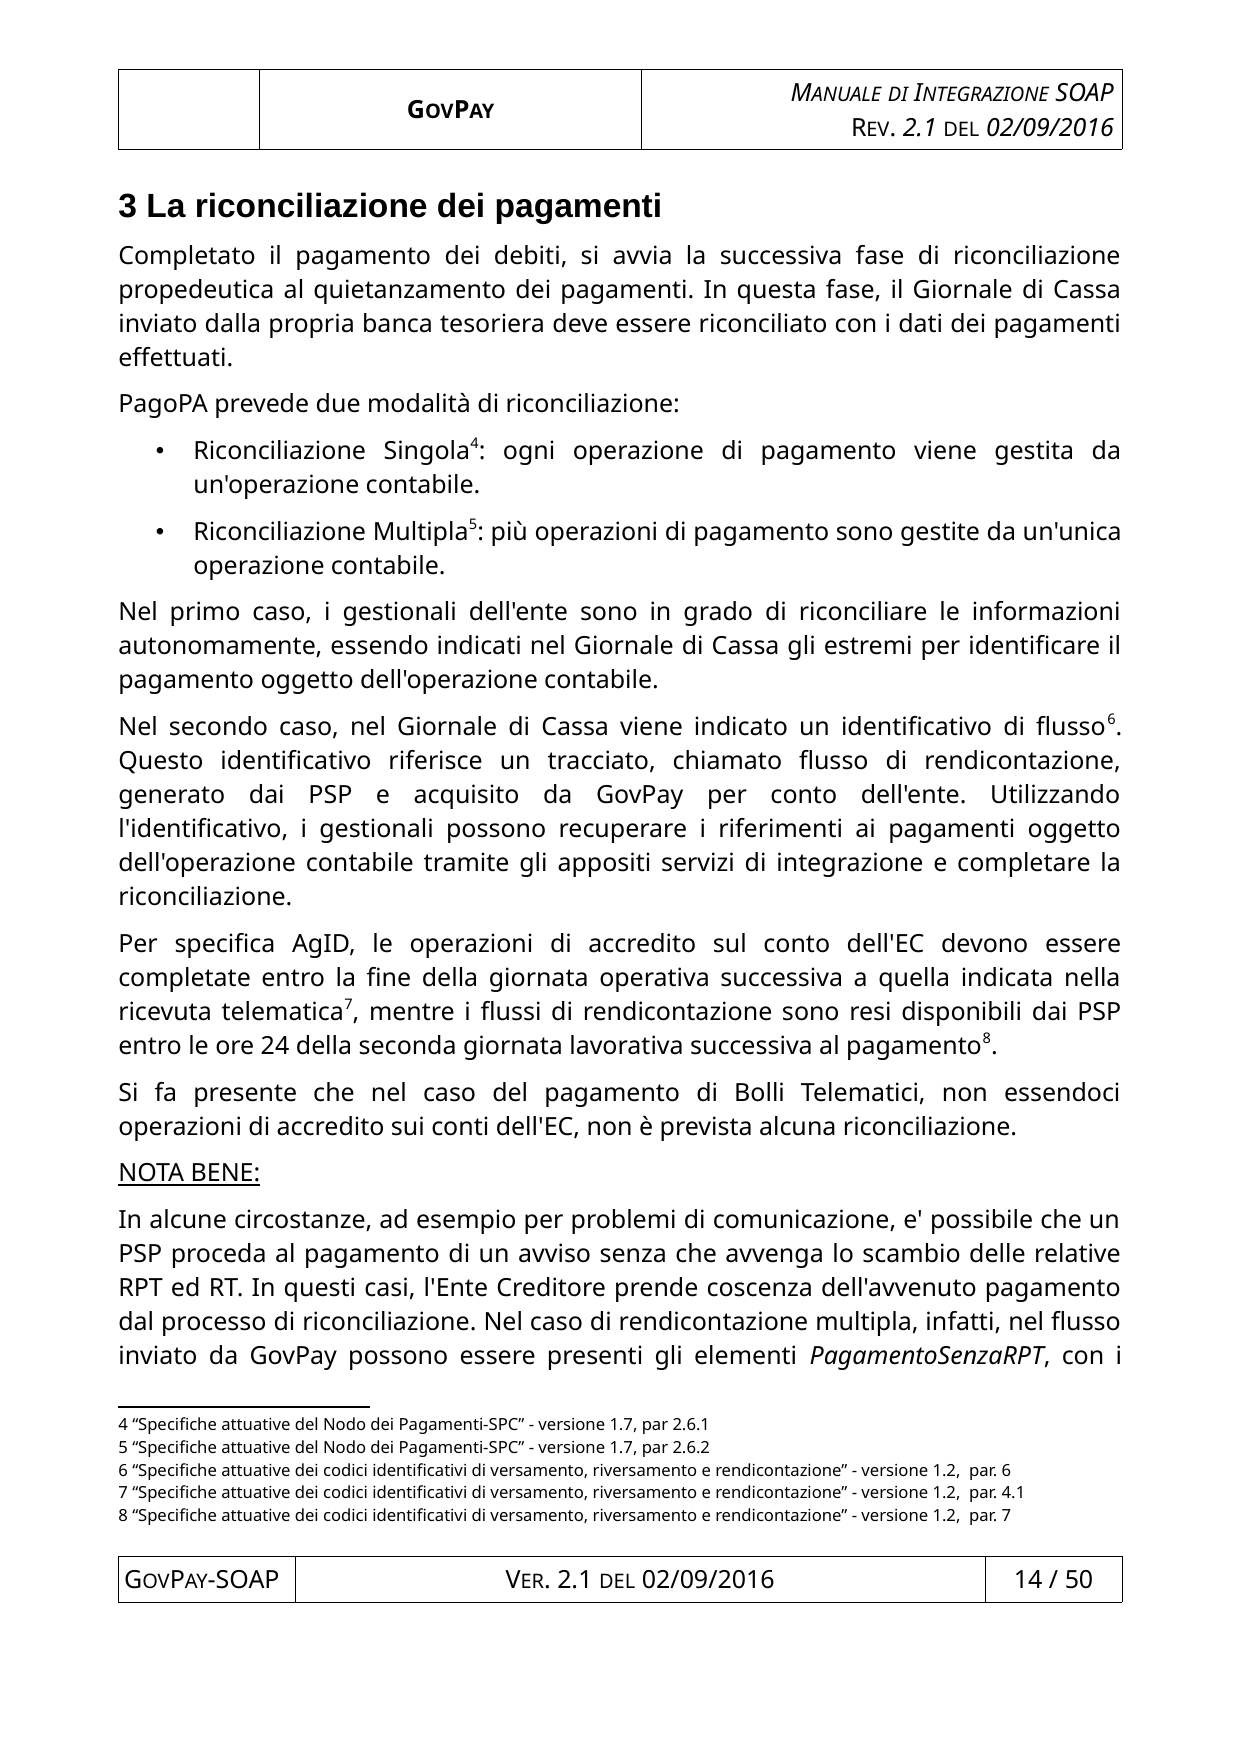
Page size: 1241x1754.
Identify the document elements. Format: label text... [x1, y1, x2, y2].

subtitle La riconciliazione dei pagamenti [118, 186, 1122, 225]
text “Specifiche attuative dei codici identificativi di versamento, riversamento e rendicontazione” - versione 1.2, par. 4.1 [118, 1481, 1122, 1504]
list “Specifiche attuative del Nodo dei Pagamenti-SPC” - versione 1.7, par 2.6.2 [118, 1436, 1122, 1458]
text Per specifica AgID, le operazioni di accredito sul conto dell'EC devono essere completate entro la fine della giornata operativa successiva a quella indicata nella ricevuta telematica, mentre i flussi di rendicontazione sono resi disponibili dai PSP entro le ore 24 della seconda giornata lavorativa successiva al pagamento. [118, 926, 1122, 1062]
text Si fa presente che nel caso del pagamento di Bolli Telematici, non essendoci operazioni di accredito sui conti dell'EC, non è prevista alcuna riconciliazione. [118, 1074, 1122, 1142]
text PagoPA prevede due modalità di riconciliazione: [118, 386, 1122, 420]
text “Specifiche attuative dei codici identificativi di versamento, riversamento e rendicontazione” - versione 1.2, par. 6 [118, 1458, 1122, 1481]
text In alcune circostanze, ad esempio per problemi di comunicazione, e' possibile che un PSP proceda al pagamento di un avviso senza che avvenga lo scambio delle relative RPT ed RT. In questi casi, l'Ente Creditore prende coscenza dell'avvenuto pagamento dal processo di riconciliazione. Nel caso di rendicontazione multipla, infatti, nel flusso inviato da GovPay possono essere presenti gli elementi PagamentoSenzaRPT, con i [118, 1201, 1122, 1372]
text “Specifiche attuative dei codici identificativi di versamento, riversamento e rendicontazione” - versione 1.2, par. 7 [118, 1504, 1122, 1527]
text Nel primo caso, i gestionali dell'ente sono in grado di riconciliare le informazioni autonomamente, essendo indicati nel Giornale di Cassa gli estremi per identificare il pagamento oggetto dell'operazione contabile. [118, 594, 1122, 696]
list Riconciliazione Singola: ogni operazione di pagamento viene gestita da un'operazione contabile. [156, 433, 1122, 501]
list “Specifiche attuative del Nodo dei Pagamenti-SPC” - versione 1.7, par 2.6.1 [118, 1413, 1122, 1436]
list Riconciliazione Multipla: più operazioni di pagamento sono gestite da un'unica operazione contabile. [156, 513, 1122, 581]
text Completato il pagamento dei debiti, si avvia la successiva fase di riconciliazione propedeutica al quietanzamento dei pagamenti. In questa fase, il Giornale di Cassa inviato dalla propria banca tesoriera deve essere riconciliato con i dati dei pagamenti effettuati. [118, 237, 1122, 374]
text Nel secondo caso, nel Giornale di Cassa viene indicato un identificativo di flusso. Questo identificativo riferisce un tracciato, chiamato flusso di rendicontazione, generato dai PSP e acquisito da GovPay per conto dell'ente. Utilizzando l'identificativo, i gestionali possono recuperare i riferimenti ai pagamenti oggetto dell'operazione contabile tramite gli appositi servizi di integrazione e completare la riconciliazione. [118, 709, 1122, 913]
text NOTA BENE: [118, 1155, 1122, 1189]
